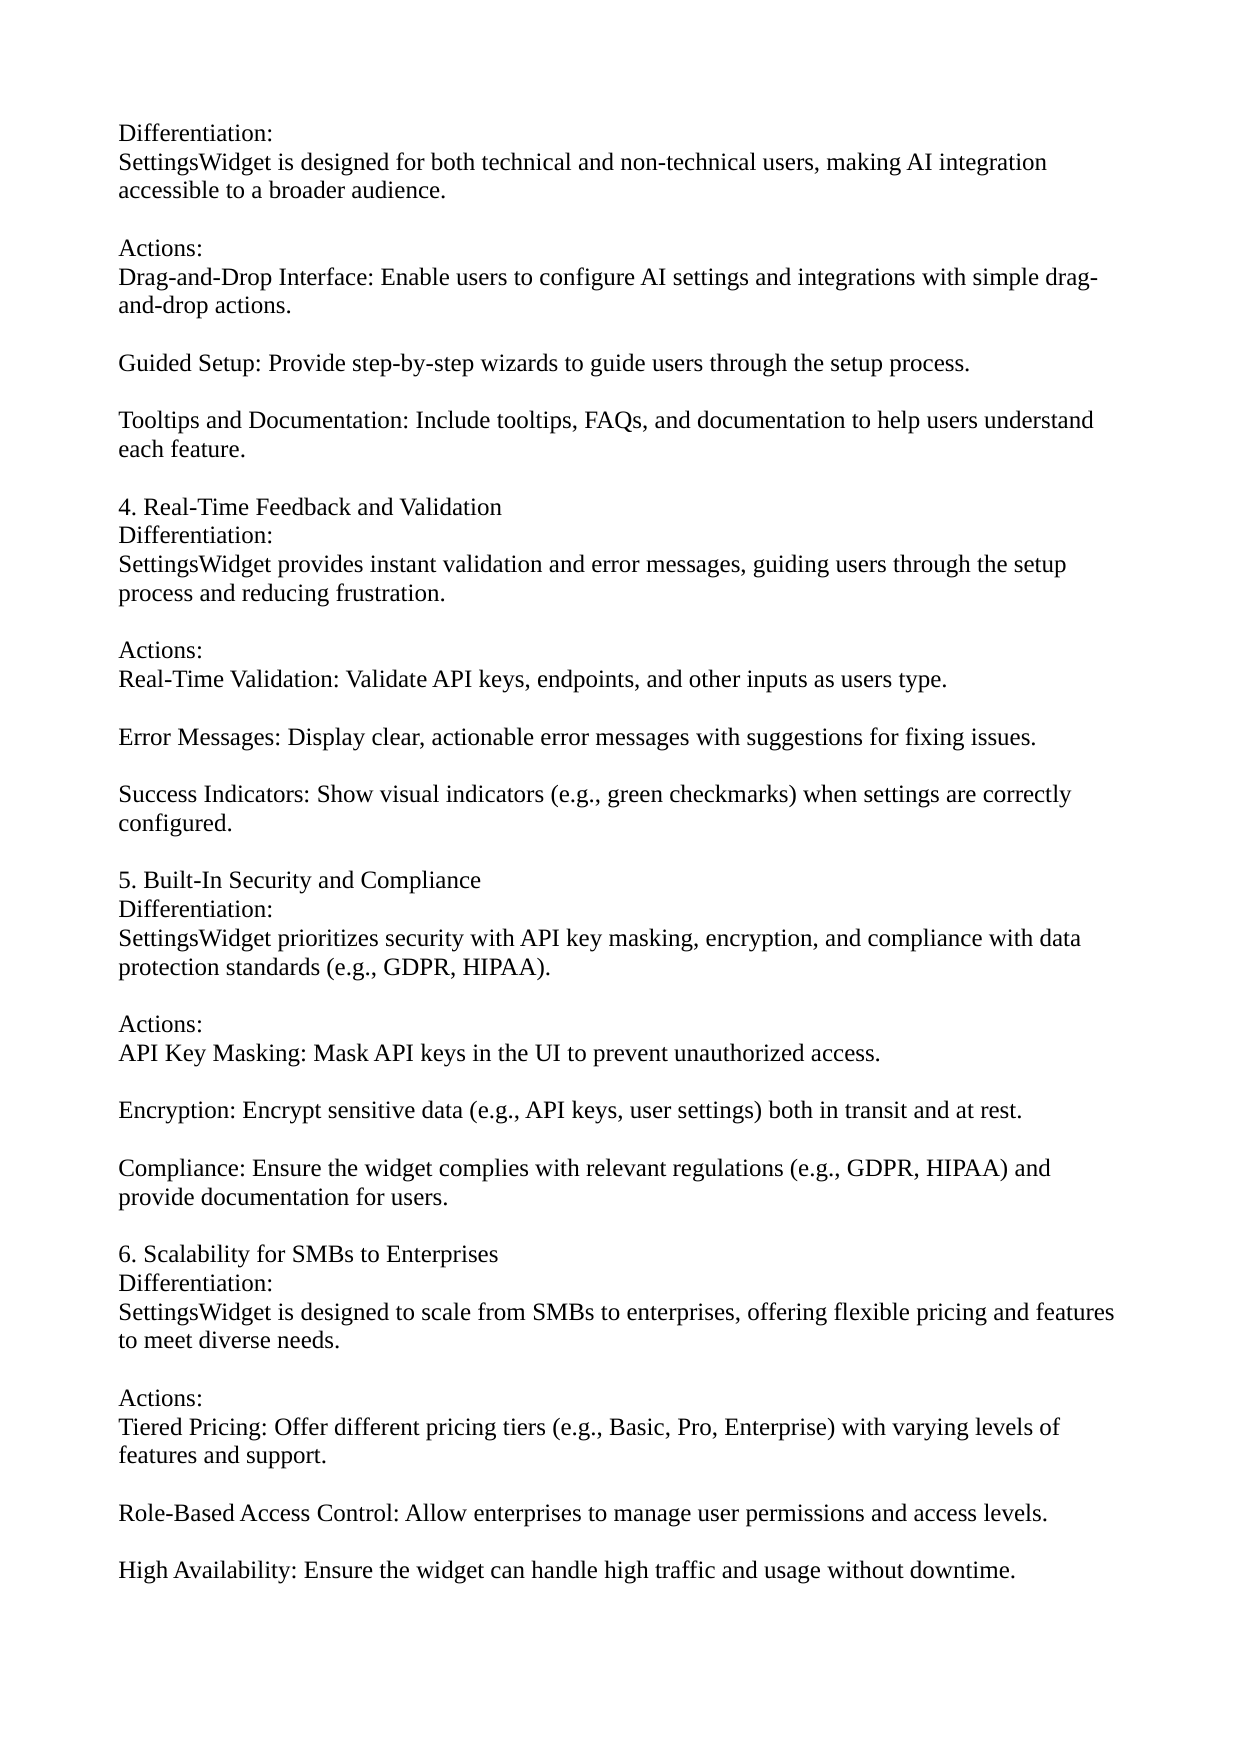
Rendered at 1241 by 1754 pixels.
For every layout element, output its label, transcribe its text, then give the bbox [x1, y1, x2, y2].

text High Availability: Ensure the widget can handle high traffic and usage without downtime. [118, 1556, 1122, 1584]
text 4. Real-Time Feedback and Validation [118, 492, 1122, 521]
text Differentiation: [118, 1268, 1122, 1297]
text Error Messages: Display clear, actionable error messages with suggestions for fixing issues. [118, 722, 1122, 751]
text Guided Setup: Provide step-by-step wizards to guide users through the setup process. [118, 348, 1122, 377]
text SettingsWidget is designed to scale from SMBs to enterprises, offering flexible pricing and features to meet diverse needs. [118, 1297, 1122, 1354]
text Actions: [118, 636, 1122, 664]
text Differentiation: [118, 521, 1122, 549]
text 6. Scalability for SMBs to Enterprises [118, 1239, 1122, 1268]
text Actions: [118, 1383, 1122, 1412]
text Real-Time Validation: Validate API keys, endpoints, and other inputs as users type. [118, 664, 1122, 693]
text Differentiation: [118, 118, 1122, 147]
text Actions: [118, 1009, 1122, 1038]
text SettingsWidget provides instant validation and error messages, guiding users through the setup process and reducing frustration. [118, 549, 1122, 607]
text Actions: [118, 233, 1122, 262]
text Tooltips and Documentation: Include tooltips, FAQs, and documentation to help users understand each feature. [118, 406, 1122, 463]
text Success Indicators: Show visual indicators (e.g., green checkmarks) when settings are correctly configured. [118, 779, 1122, 837]
text Drag-and-Drop Interface: Enable users to configure AI settings and integrations with simple drag-and-drop actions. [118, 262, 1122, 319]
text 5. Built-In Security and Compliance [118, 866, 1122, 894]
text API Key Masking: Mask API keys in the UI to prevent unauthorized access. [118, 1038, 1122, 1067]
text Compliance: Ensure the widget complies with relevant regulations (e.g., GDPR, HIPAA) and provide documentation for users. [118, 1153, 1122, 1211]
text SettingsWidget is designed for both technical and non-technical users, making AI integration accessible to a broader audience. [118, 147, 1122, 204]
text Role-Based Access Control: Allow enterprises to manage user permissions and access levels. [118, 1498, 1122, 1527]
text Differentiation: [118, 894, 1122, 923]
text Tiered Pricing: Offer different pricing tiers (e.g., Basic, Pro, Enterprise) with varying levels of features and support. [118, 1412, 1122, 1469]
text SettingsWidget prioritizes security with API key masking, encryption, and compliance with data protection standards (e.g., GDPR, HIPAA). [118, 923, 1122, 981]
text Encryption: Encrypt sensitive data (e.g., API keys, user settings) both in transit and at rest. [118, 1096, 1122, 1124]
